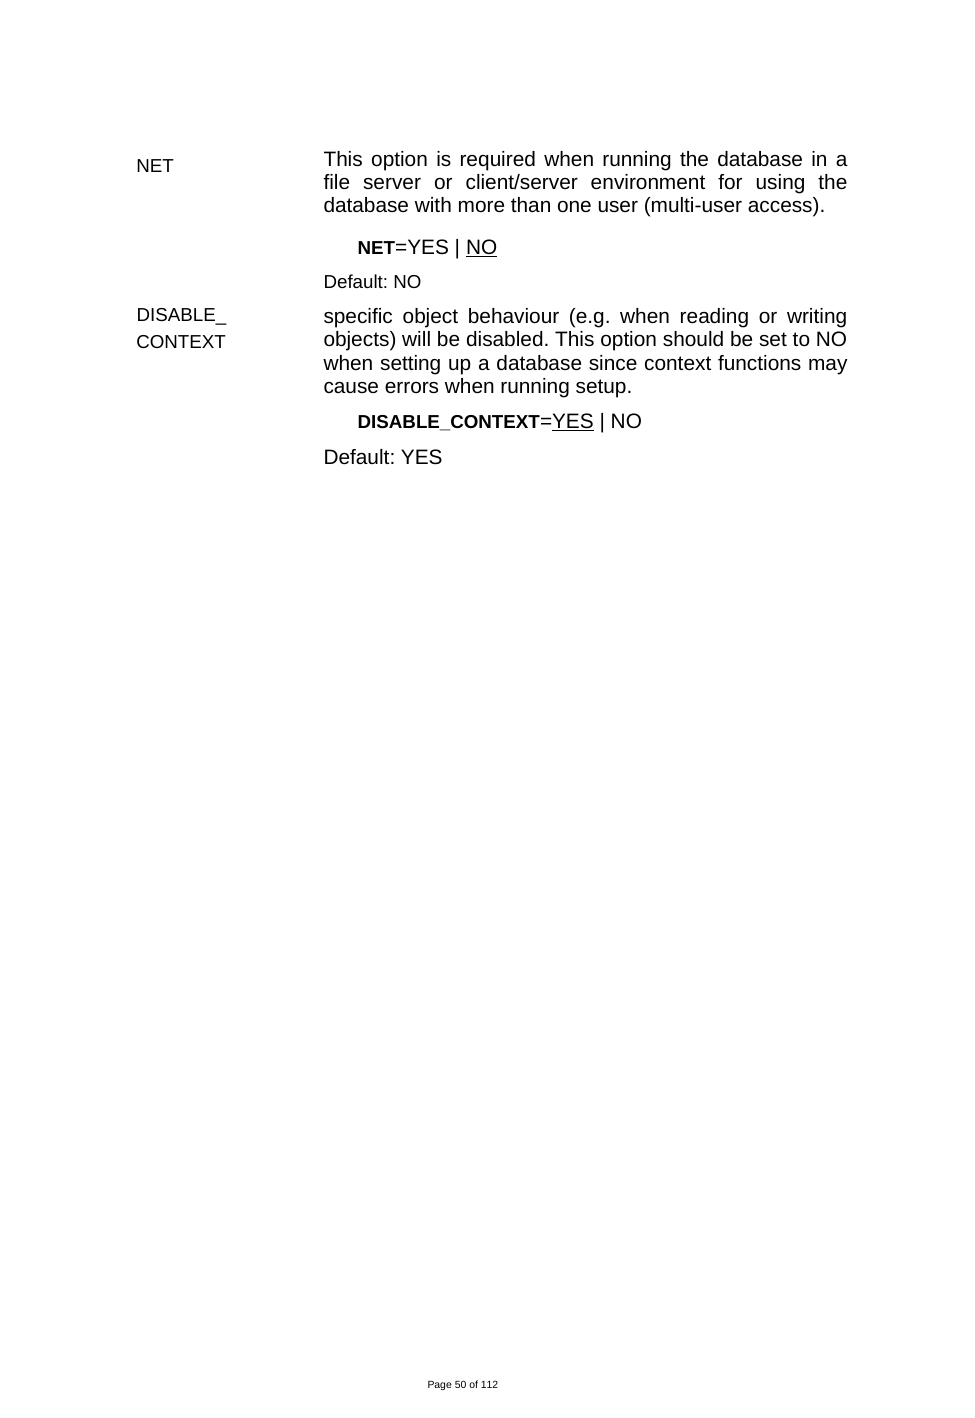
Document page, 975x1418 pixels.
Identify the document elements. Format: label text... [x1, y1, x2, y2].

table_cell NET [95, 147, 312, 298]
table_cell specific object behaviour (e.g. when reading or writing objects) will be disabled. This option should be set to NO when setting up a database since context functions may cause errors when running setup. DISABLE_CONTEXT=YES | NO Default: YES [312, 299, 859, 475]
table_cell DISABLE_ CONTEXT [95, 299, 312, 475]
table_cell This option is required when running the database in a file server or client/server environment for using the database with more than one user (multi-user access). NET=YES | NO Default: NO [312, 147, 859, 298]
